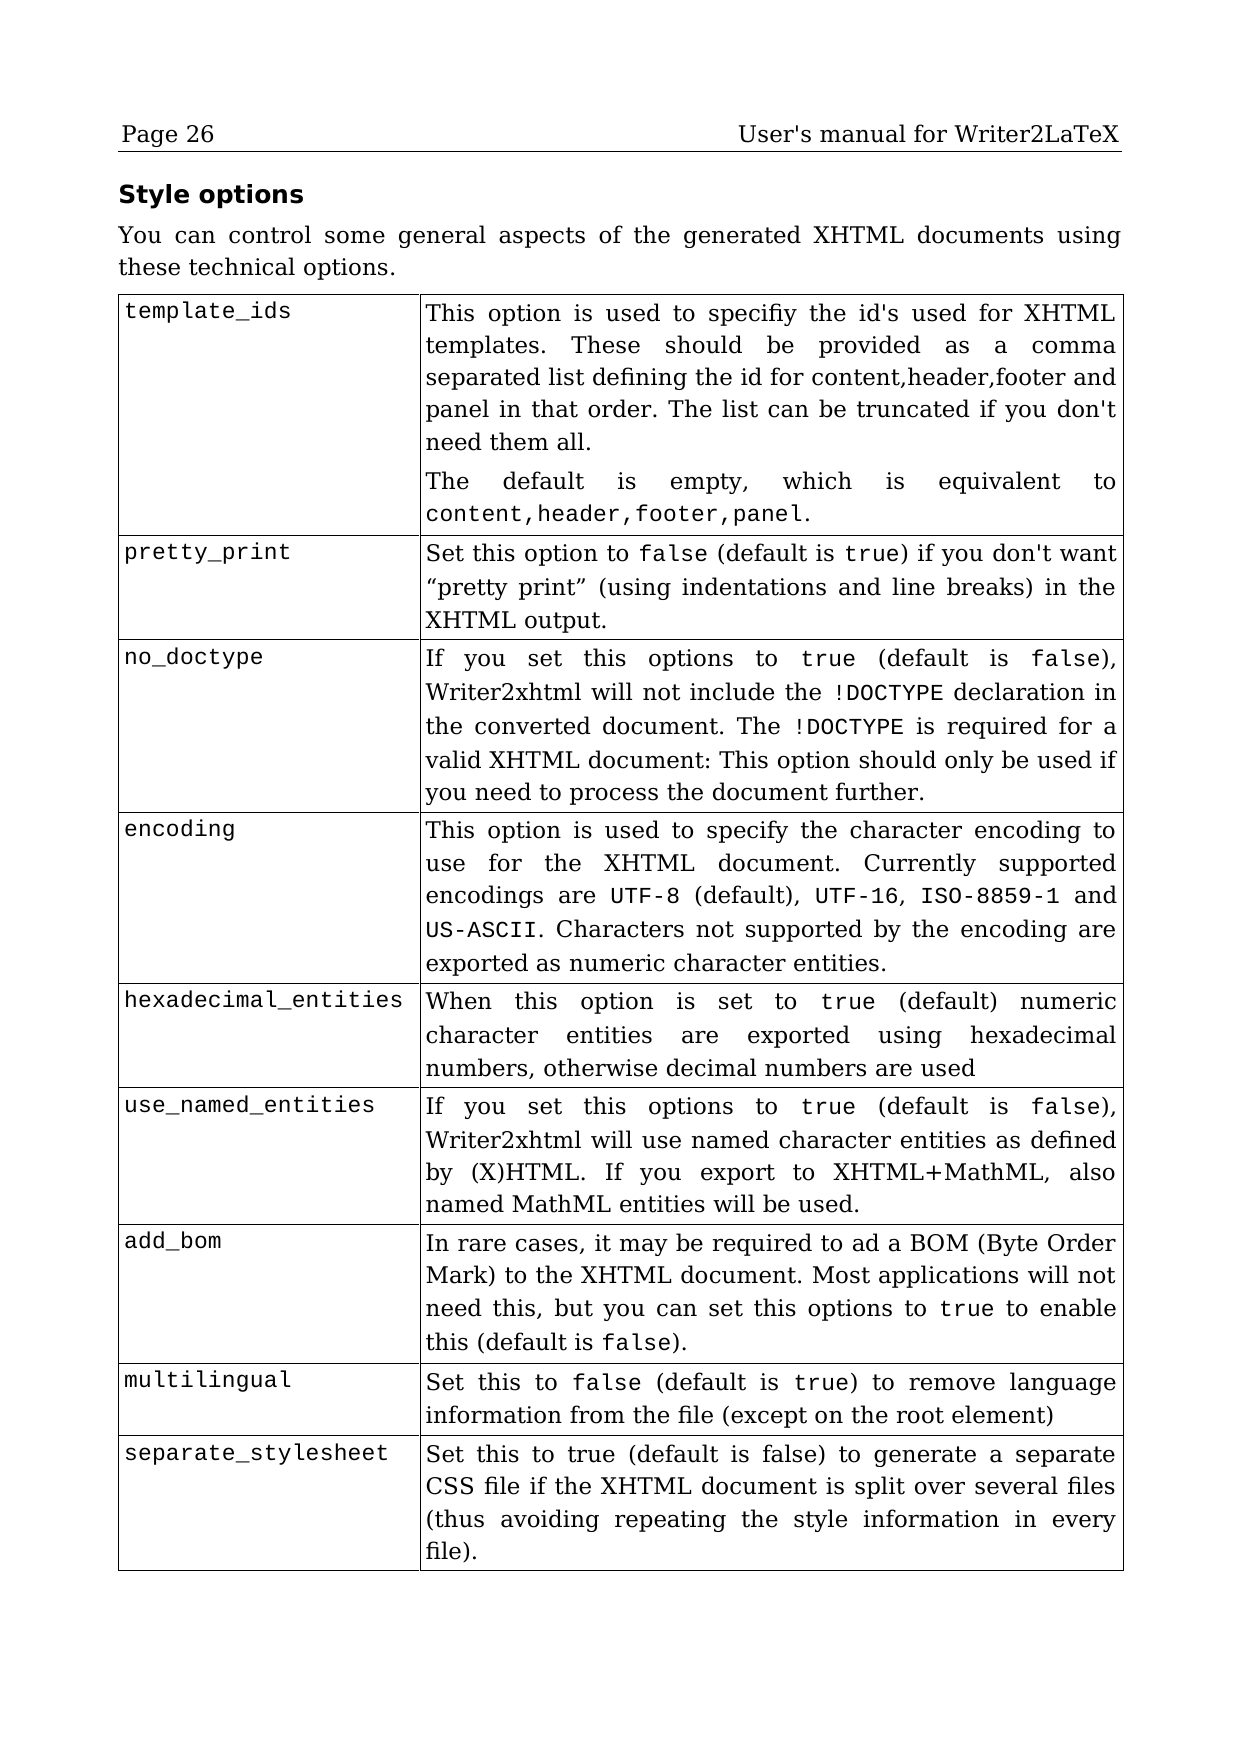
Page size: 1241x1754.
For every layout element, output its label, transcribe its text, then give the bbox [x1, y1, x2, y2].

table_cell add_bom [119, 1225, 419, 1363]
text You can control some general aspects of the generated XHTML documents using these technical options. [118, 222, 1122, 281]
table_cell Set this to false (default is true) to remove language information from the file (except on the root element) [421, 1364, 1123, 1435]
table_header template_ids [119, 295, 419, 535]
table_cell In rare cases, it may be required to ad a BOM (Byte Order Mark) to the XHTML document. Most applications will not need this, but you can set this options to true to enable this (default is false). [421, 1225, 1123, 1363]
table_cell When this option is set to true (default) numeric character entities are exported using hexadecimal numbers, otherwise decimal numbers are used [421, 984, 1123, 1087]
table_cell hexadecimal_entities [119, 984, 419, 1087]
table_cell multilingual [119, 1364, 419, 1435]
table_cell separate_stylesheet [119, 1436, 419, 1570]
table_cell If you set this options to true (default is false), Writer2xhtml will use named character entities as defined by (X)HTML. If you export to XHTML+MathML, also named MathML entities will be used. [421, 1088, 1123, 1224]
table_cell encoding [119, 813, 419, 983]
table_cell Set this to true (default is false) to generate a separate CSS file if the XHTML document is split over several files (thus avoiding repeating the style information in every file). [421, 1436, 1123, 1570]
table_cell pretty_print [119, 536, 419, 639]
table_header This option is used to specifiy the id's used for XHTML templates. These should be provided as a comma separated list defining the id for content,header,footer and panel in that order. The list can be truncated if you don't need them all. The default is empty, which is equivalent to content,header,footer,panel. [421, 295, 1123, 535]
table_cell This option is used to specify the character encoding to use for the XHTML document. Currently supported encodings are UTF-8 (default), UTF-16, ISO-8859-1 and US-ASCII. Characters not supported by the encoding are exported as numeric character entities. [421, 813, 1123, 983]
table_cell use_named_entities [119, 1088, 419, 1224]
subtitle Style options [118, 181, 1122, 209]
table_cell If you set this options to true (default is false), Writer2xhtml will not include the !DOCTYPE declaration in the converted document. The !DOCTYPE is required for a valid XHTML document: This option should only be used if you need to process the document further. [421, 640, 1123, 812]
table_cell no_doctype [119, 640, 419, 812]
table_cell Set this option to false (default is true) if you don't want “pretty print” (using indentations and line breaks) in the XHTML output. [421, 536, 1123, 639]
